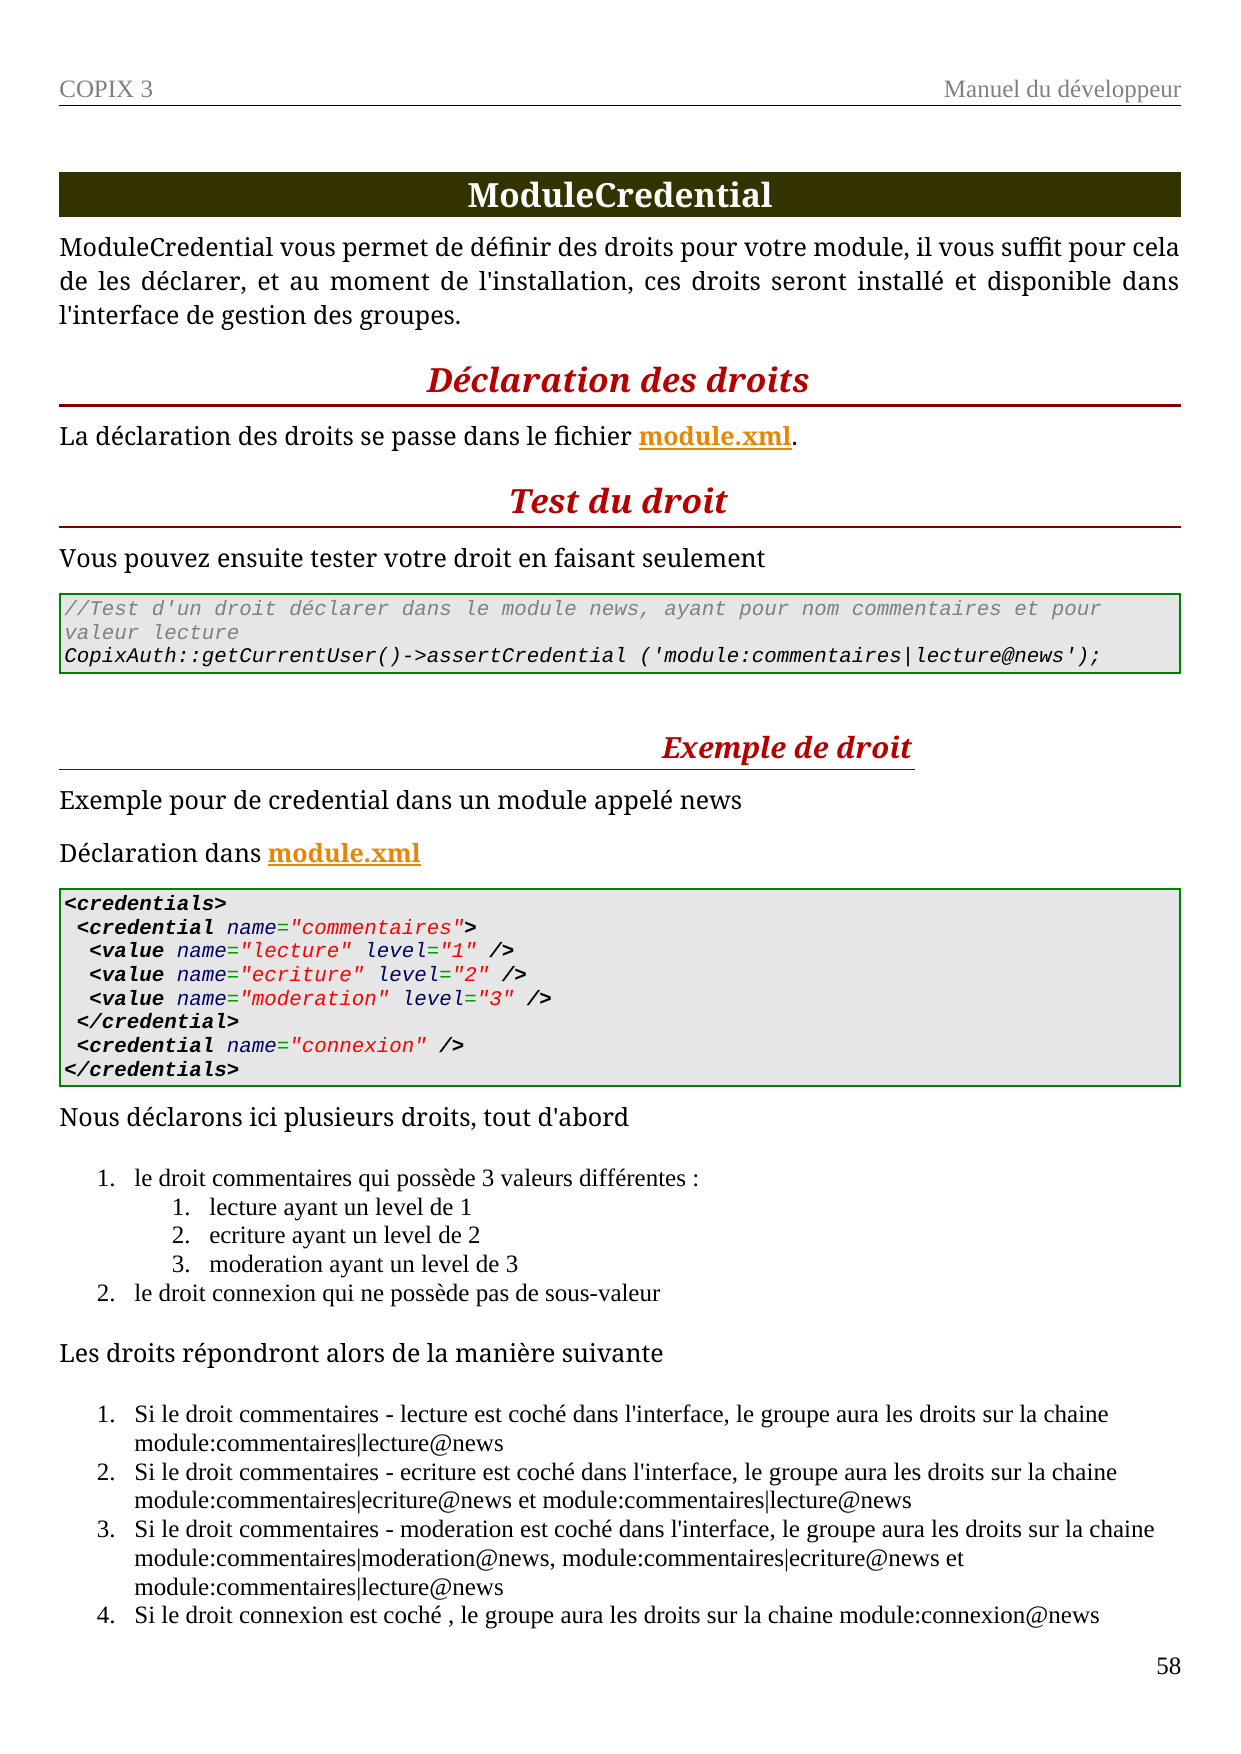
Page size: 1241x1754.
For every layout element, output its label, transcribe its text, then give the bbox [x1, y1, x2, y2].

text </credential> [61, 1006, 1179, 1030]
text <value name="ecriture" level="2" /> [61, 959, 1179, 983]
text Exemple pour de credential dans un module appelé news [59, 783, 1181, 817]
list Si le droit commentaires - lecture est coché dans l'interface, le groupe aura les droits sur la chaine module:commentaires|lecture@news [97, 1399, 1181, 1457]
text Les droits répondront alors de la manière suivante [59, 1336, 1181, 1370]
text <credential name="connexion" /> [61, 1030, 1179, 1054]
text <credential name="commentaires"> [61, 912, 1179, 936]
subtitle ModuleCredential [59, 172, 1181, 217]
list Si le droit connexion est coché , le groupe aura les droits sur la chaine module:connexion@news [97, 1601, 1181, 1629]
text //Test d'un droit déclarer dans le module news, ayant pour nom commentaires et pour valeur lecture [61, 595, 1179, 640]
text Déclaration dans module.xml [59, 835, 1181, 869]
text Vous pouvez ensuite tester votre droit en faisant seulement [59, 540, 1181, 574]
subtitle Déclaration des droits [59, 357, 1181, 404]
text CopixAuth::getCurrentUser()->assertCredential ('module:commentaires|lecture@news'); [61, 640, 1179, 672]
list ecriture ayant un level de 2 [172, 1221, 1181, 1249]
subtitle Exemple de droit [59, 727, 915, 769]
text <value name="lecture" level="1" /> [61, 936, 1179, 959]
list le droit commentaires qui possède 3 valeurs différentes : [97, 1163, 1181, 1192]
list le droit connexion qui ne possède pas de sous-valeur [97, 1278, 1181, 1307]
subtitle Test du droit [59, 478, 1181, 526]
list moderation ayant un level de 3 [172, 1249, 1181, 1278]
list lecture ayant un level de 1 [172, 1192, 1181, 1221]
text Nous déclarons ici plusieurs droits, tout d'abord [59, 1100, 1181, 1134]
list Si le droit commentaires - moderation est coché dans l'interface, le groupe aura les droits sur la chaine module:commentaires|moderation@news, module:commentaires|ecriture@news et module:commentaires|lecture@news [97, 1514, 1181, 1601]
text ModuleCredential vous permet de définir des droits pour votre module, il vous suffit pour cela de les déclarer, et au moment de l'installation, ces droits seront installé et disponible dans l'interface de gestion des groupes. [59, 230, 1181, 332]
text </credentials> [61, 1054, 1179, 1085]
text La déclaration des droits se passe dans le fichier module.xml. [59, 419, 1181, 453]
list Si le droit commentaires - ecriture est coché dans l'interface, le groupe aura les droits sur la chaine module:commentaires|ecriture@news et module:commentaires|lecture@news [97, 1457, 1181, 1514]
text <credentials> [61, 890, 1179, 912]
text <value name="moderation" level="3" /> [61, 983, 1179, 1006]
